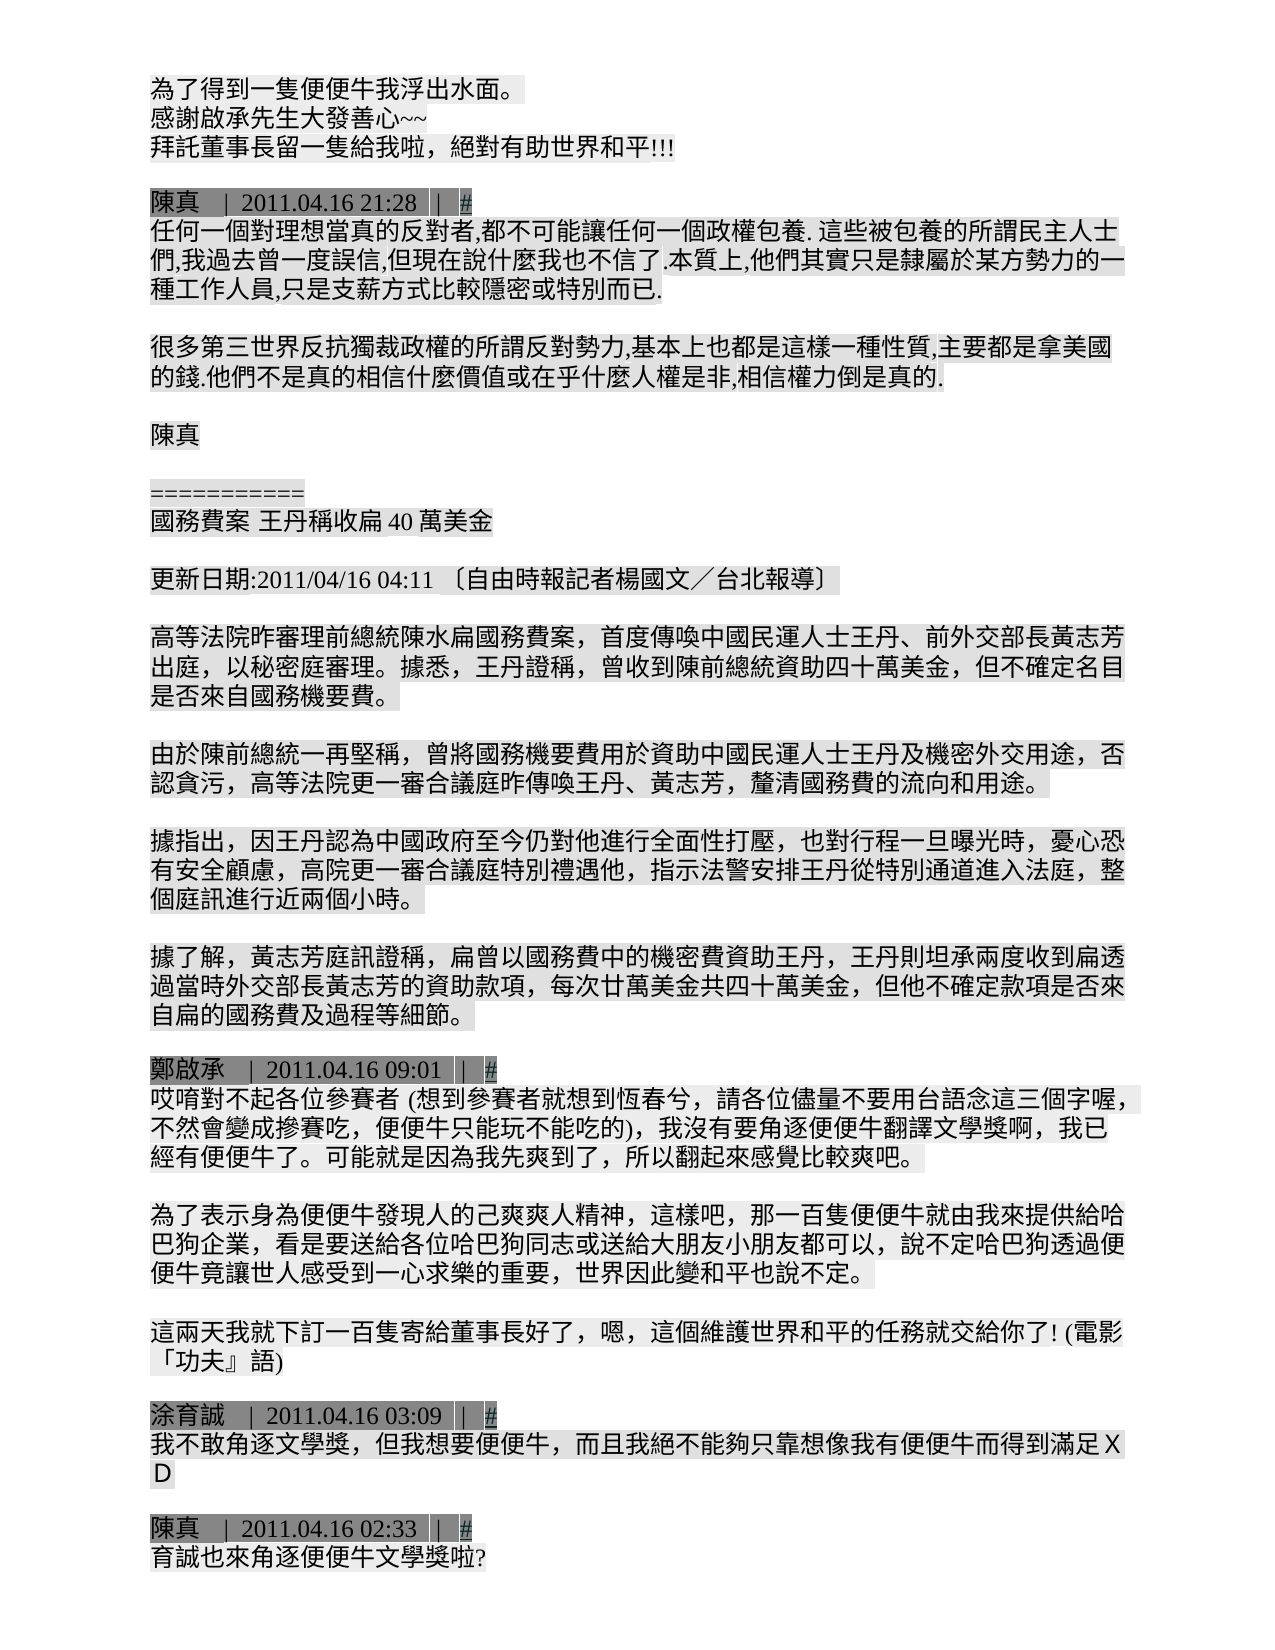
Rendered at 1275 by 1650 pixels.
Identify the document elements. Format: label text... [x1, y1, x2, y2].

text 任何一個對理想當真的反對者,都不可能讓任何一個政權包養. 這些被包養的所謂民主人士們,我過去曾一度誤信,但現在說什麼我也不信了.本質上,他們其實只是隸屬於某方勢力的一種工作人員,只是支薪方式比較隱密或特別而已. 很多第三世界反抗獨裁政權的所謂反對勢力,基本上也都是這樣一種性質,主要都是拿美國的錢.他們不是真的相信什麼價值或在乎什麼人權是非,相信權力倒是真的. 陳真 =========== 國務費案 王丹稱收扁40萬美金 更新日期:2011/04/16 04:11 〔自由時報記者楊國文／台北報導〕 高等法院昨審理前總統陳水扁國務費案，首度傳喚中國民運人士王丹、前外交部長黃志芳出庭，以秘密庭審理。據悉，王丹證稱，曾收到陳前總統資助四十萬美金，但不確定名目是否來自國務機要費。 由於陳前總統一再堅稱，曾將國務機要費用於資助中國民運人士王丹及機密外交用途，否認貪污，高等法院更一審合議庭昨傳喚王丹、黃志芳，釐清國務費的流向和用途。 據指出，因王丹認為中國政府至今仍對他進行全面性打壓，也對行程一旦曝光時，憂心恐有安全顧慮，高院更一審合議庭特別禮遇他，指示法警安排王丹從特別通道進入法庭，整個庭訊進行近兩個小時。 據了解，黃志芳庭訊證稱，扁曾以國務費中的機密費資助王丹，王丹則坦承兩度收到扁透過當時外交部長黃志芳的資助款項，每次廿萬美金共四十萬美金，但他不確定款項是否來自扁的國務費及過程等細節。 [150, 217, 1125, 1031]
text 我不敢角逐文學獎，但我想要便便牛，而且我絕不能夠只靠想像我有便便牛而得到滿足ＸＤ [150, 1430, 1125, 1489]
text 涂育誠 | 2011.04.16 03:09 | # [150, 1401, 1125, 1430]
text 育誠也來角逐便便牛文學獎啦? [150, 1543, 1125, 1572]
text 哎唷對不起各位參賽者 (想到參賽者就想到恆春兮，請各位儘量不要用台語念這三個字喔，不然會變成摻賽吃，便便牛只能玩不能吃的)，我沒有要角逐便便牛翻譯文學獎啊，我已經有便便牛了。可能就是因為我先爽到了，所以翻起來感覺比較爽吧。 為了表示身為便便牛發現人的己爽爽人精神，這樣吧，那一百隻便便牛就由我來提供給哈巴狗企業，看是要送給各位哈巴狗同志或送給大朋友小朋友都可以，說不定哈巴狗透過便便牛竟讓世人感受到一心求樂的重要，世界因此變和平也說不定。 這兩天我就下訂一百隻寄給董事長好了，嗯，這個維護世界和平的任務就交給你了! (電影「功夫』語) [150, 1085, 1125, 1376]
text 陳真 | 2011.04.16 02:33 | # [150, 1514, 1125, 1543]
text 鄭啟承 | 2011.04.16 09:01 | # [150, 1056, 1125, 1085]
text 為了得到一隻便便牛我浮出水面。 感謝啟承先生大發善心~~ 拜託董事長留一隻給我啦，絕對有助世界和平!!! [150, 75, 1125, 163]
text 陳真 | 2011.04.16 21:28 | # [150, 188, 1125, 217]
